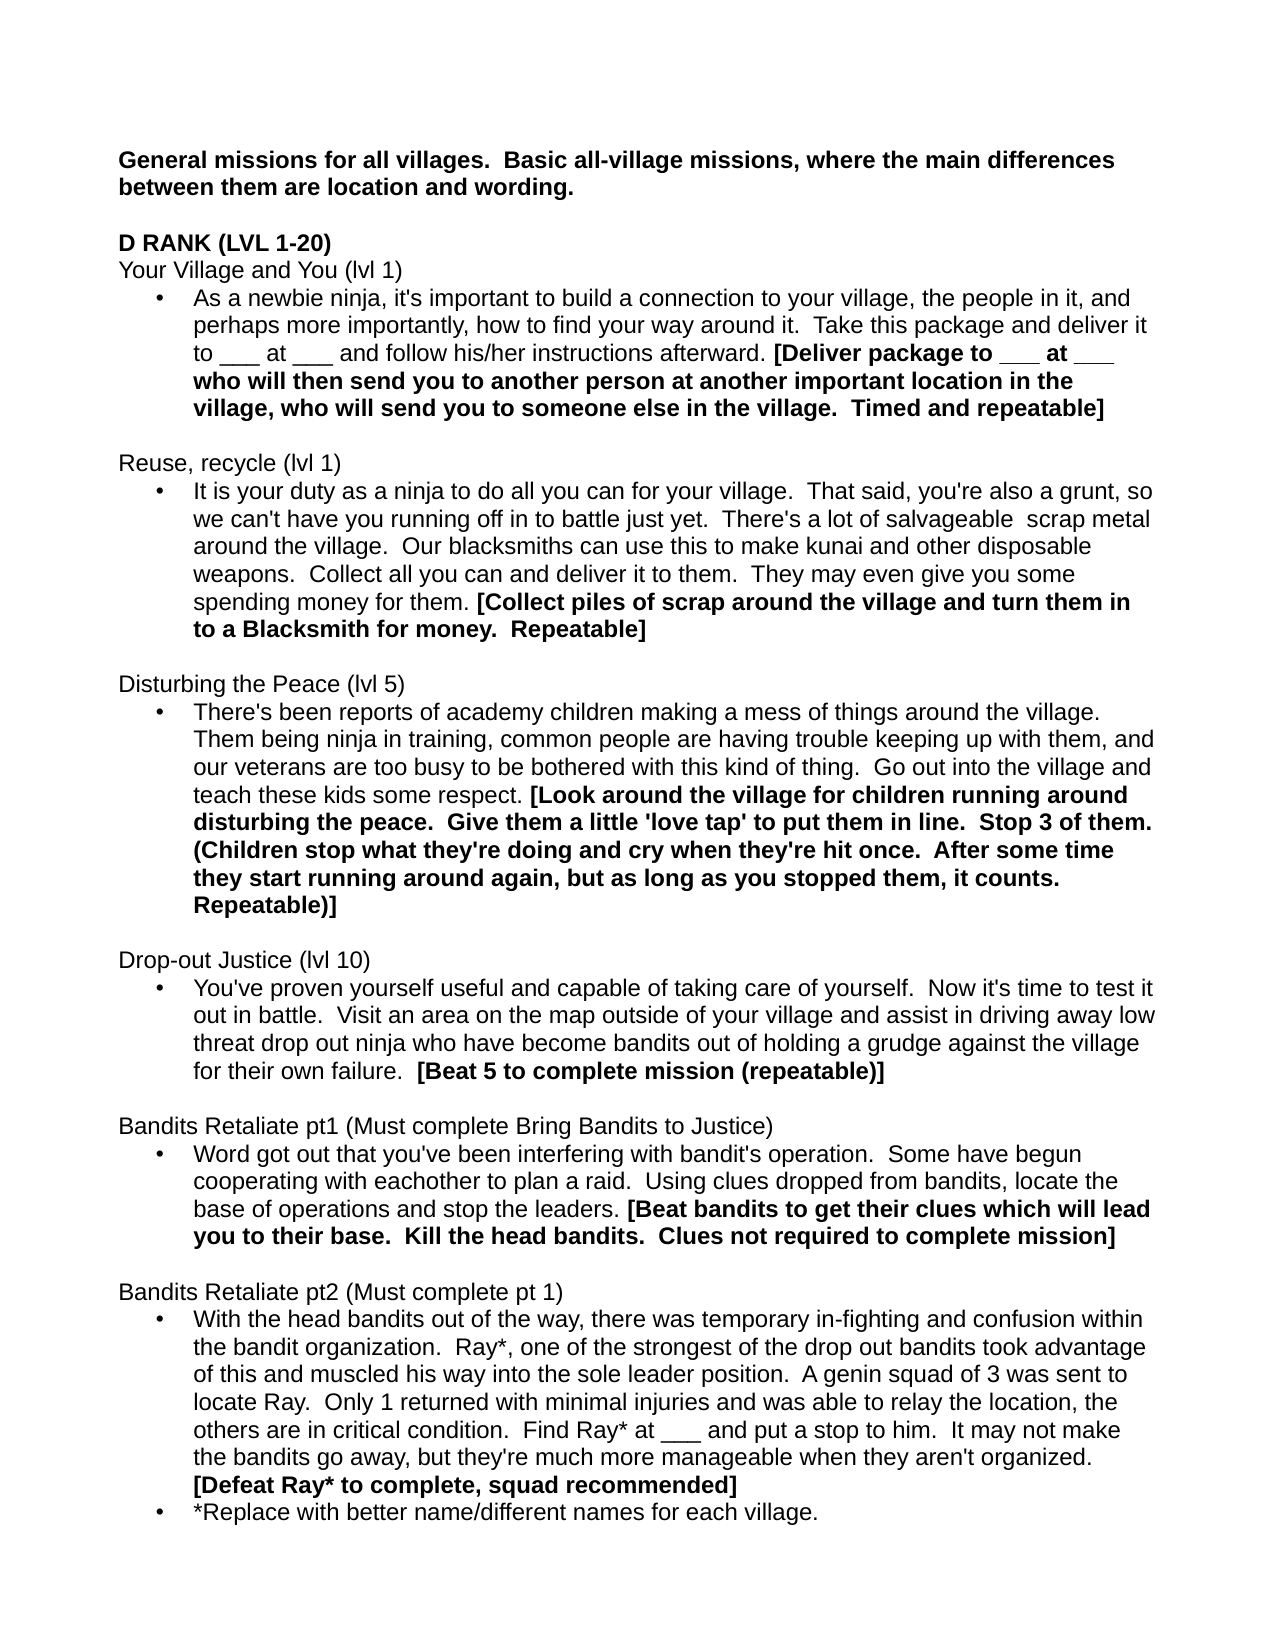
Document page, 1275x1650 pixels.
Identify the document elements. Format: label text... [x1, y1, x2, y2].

text Bandits Retaliate pt1 (Must complete Bring Bandits to Justice) [118, 1112, 1157, 1139]
text D RANK (LVL 1-20) [118, 228, 1157, 256]
text Bandits Retaliate pt2 (Must complete pt 1) [118, 1277, 1157, 1305]
list Word got out that you've been interfering with bandit's operation. Some have begun cooperating with eachother to plan a raid. Using clues dropped from bandits, locate the base of operations and stop the leaders. [Beat bandits to get their clues which will lead you to their base. Kill the head bandits. Clues not required to complete mission] [156, 1139, 1157, 1250]
list *Replace with better name/different names for each village. [156, 1498, 1157, 1526]
text Drop-out Justice (lvl 10) [118, 946, 1157, 974]
text General missions for all villages. Basic all-village missions, where the main differences between them are location and wording. [118, 146, 1157, 201]
list With the head bandits out of the way, there was temporary in-fighting and confusion within the bandit organization. Ray*, one of the strongest of the drop out bandits took advantage of this and muscled his way into the sole leader position. A genin squad of 3 was sent to locate Ray. Only 1 returned with minimal injuries and was able to relay the location, the others are in critical condition. Find Ray* at ___ and put a stop to him. It may not make the bandits go away, but they're much more manageable when they aren't organized. [Defeat Ray* to complete, squad recommended] [156, 1305, 1157, 1498]
text Reuse, recycle (lvl 1) [118, 449, 1157, 477]
list You've proven yourself useful and capable of taking care of yourself. Now it's time to test it out in battle. Visit an area on the map outside of your village and assist in driving away low threat drop out ninja who have become bandits out of holding a grudge against the village for their own failure. [Beat 5 to complete mission (repeatable)] [156, 974, 1157, 1084]
list As a newbie ninja, it's important to build a connection to your village, the people in it, and perhaps more importantly, how to find your way around it. Take this package and deliver it to ___ at ___ and follow his/her instructions afterward. [Deliver package to ___ at ___ who will then send you to another person at another important location in the village, who will send you to someone else in the village. Timed and repeatable] [156, 284, 1157, 422]
list It is your duty as a ninja to do all you can for your village. That said, you're also a grunt, so we can't have you running off in to battle just yet. There's a lot of salvageable scrap metal around the village. Our blacksmiths can use this to make kunai and other disposable weapons. Collect all you can and deliver it to them. They may even give you some spending money for them. [Collect piles of scrap around the village and turn them in to a Blacksmith for money. Repeatable] [156, 477, 1157, 643]
text Disturbing the Peace (lvl 5) [118, 670, 1157, 698]
list There's been reports of academy children making a mess of things around the village. Them being ninja in training, common people are having trouble keeping up with them, and our veterans are too busy to be bothered with this kind of thing. Go out into the village and teach these kids some respect. [Look around the village for children running around disturbing the peace. Give them a little 'love tap' to put them in line. Stop 3 of them. (Children stop what they're doing and cry when they're hit once. After some time they start running around again, but as long as you stopped them, it counts. Repeatable)] [156, 698, 1157, 919]
text Your Village and You (lvl 1) [118, 256, 1157, 284]
